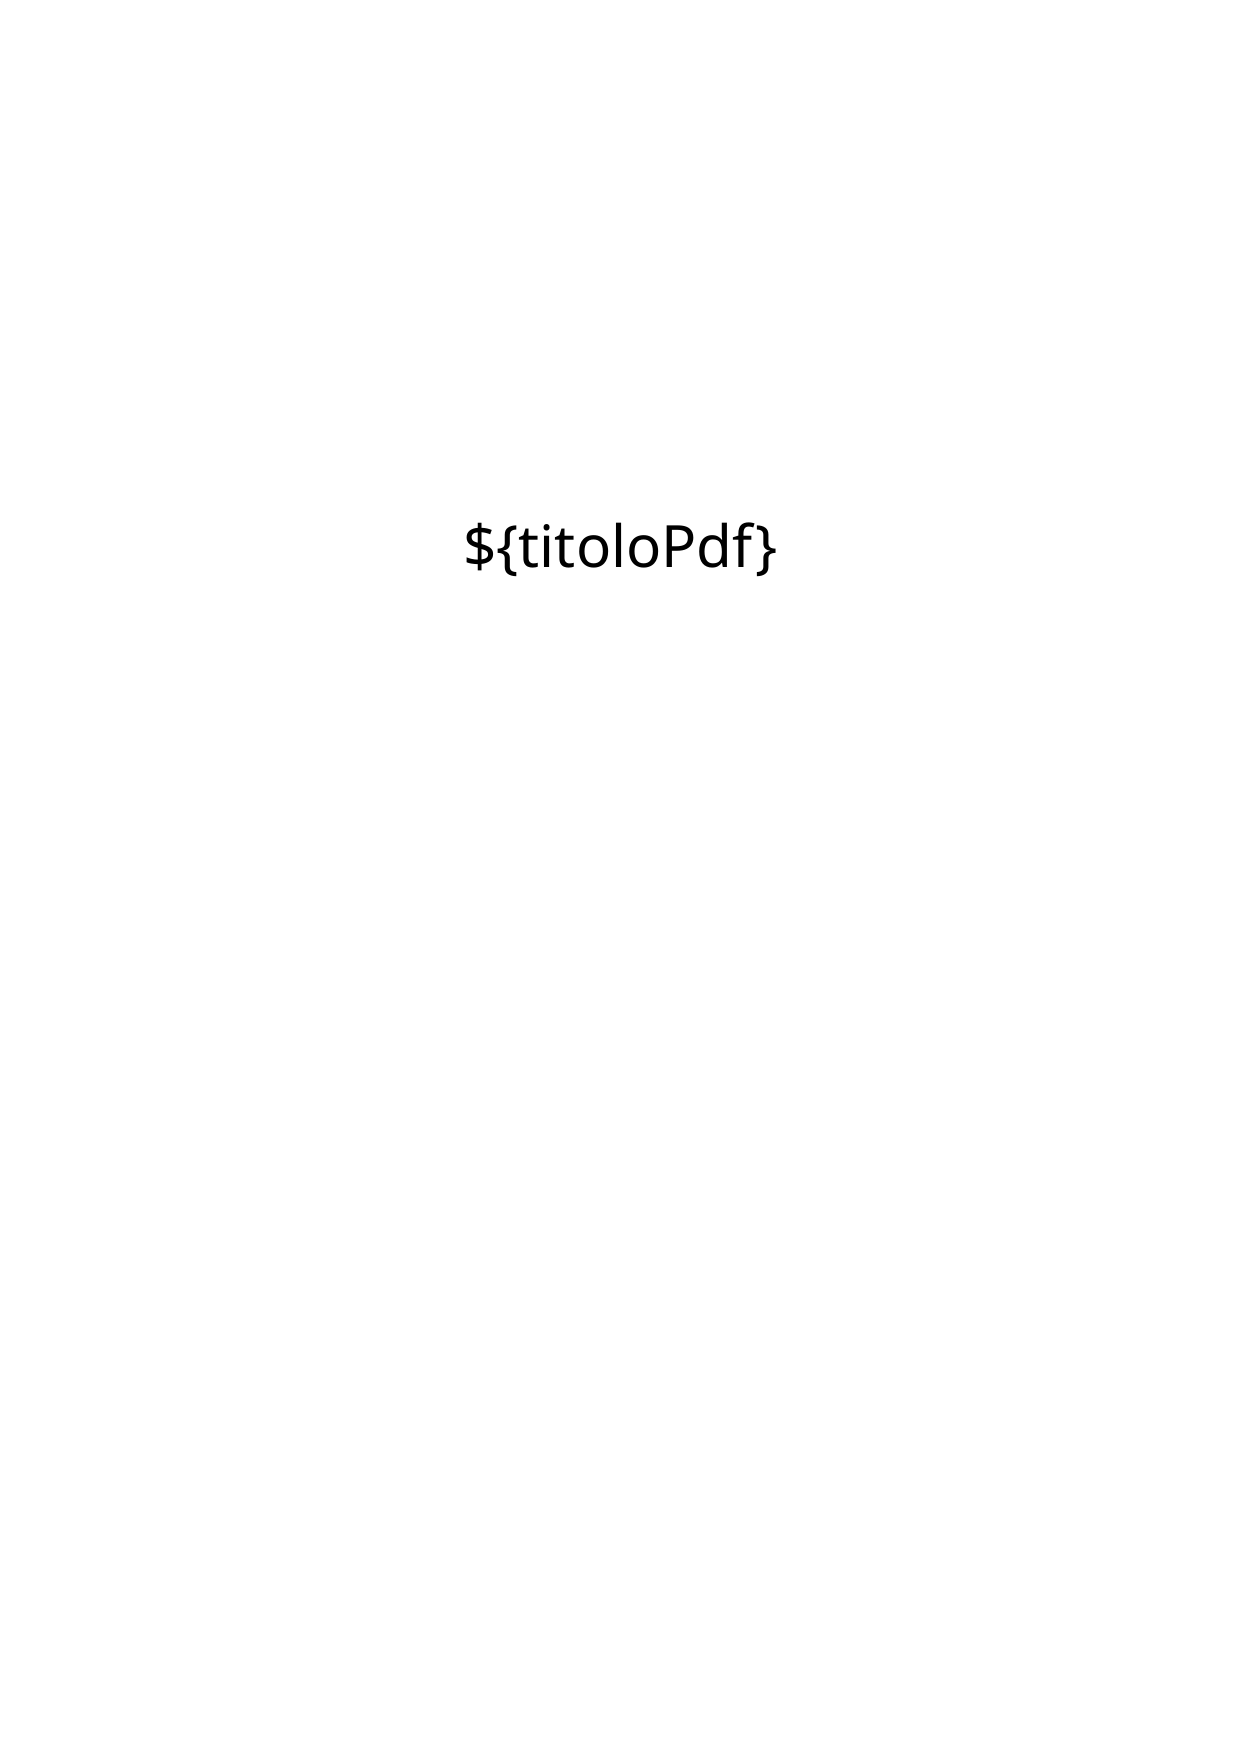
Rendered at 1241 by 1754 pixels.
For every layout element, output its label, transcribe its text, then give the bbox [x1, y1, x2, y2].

text ${titoloPdf} [118, 505, 1122, 584]
